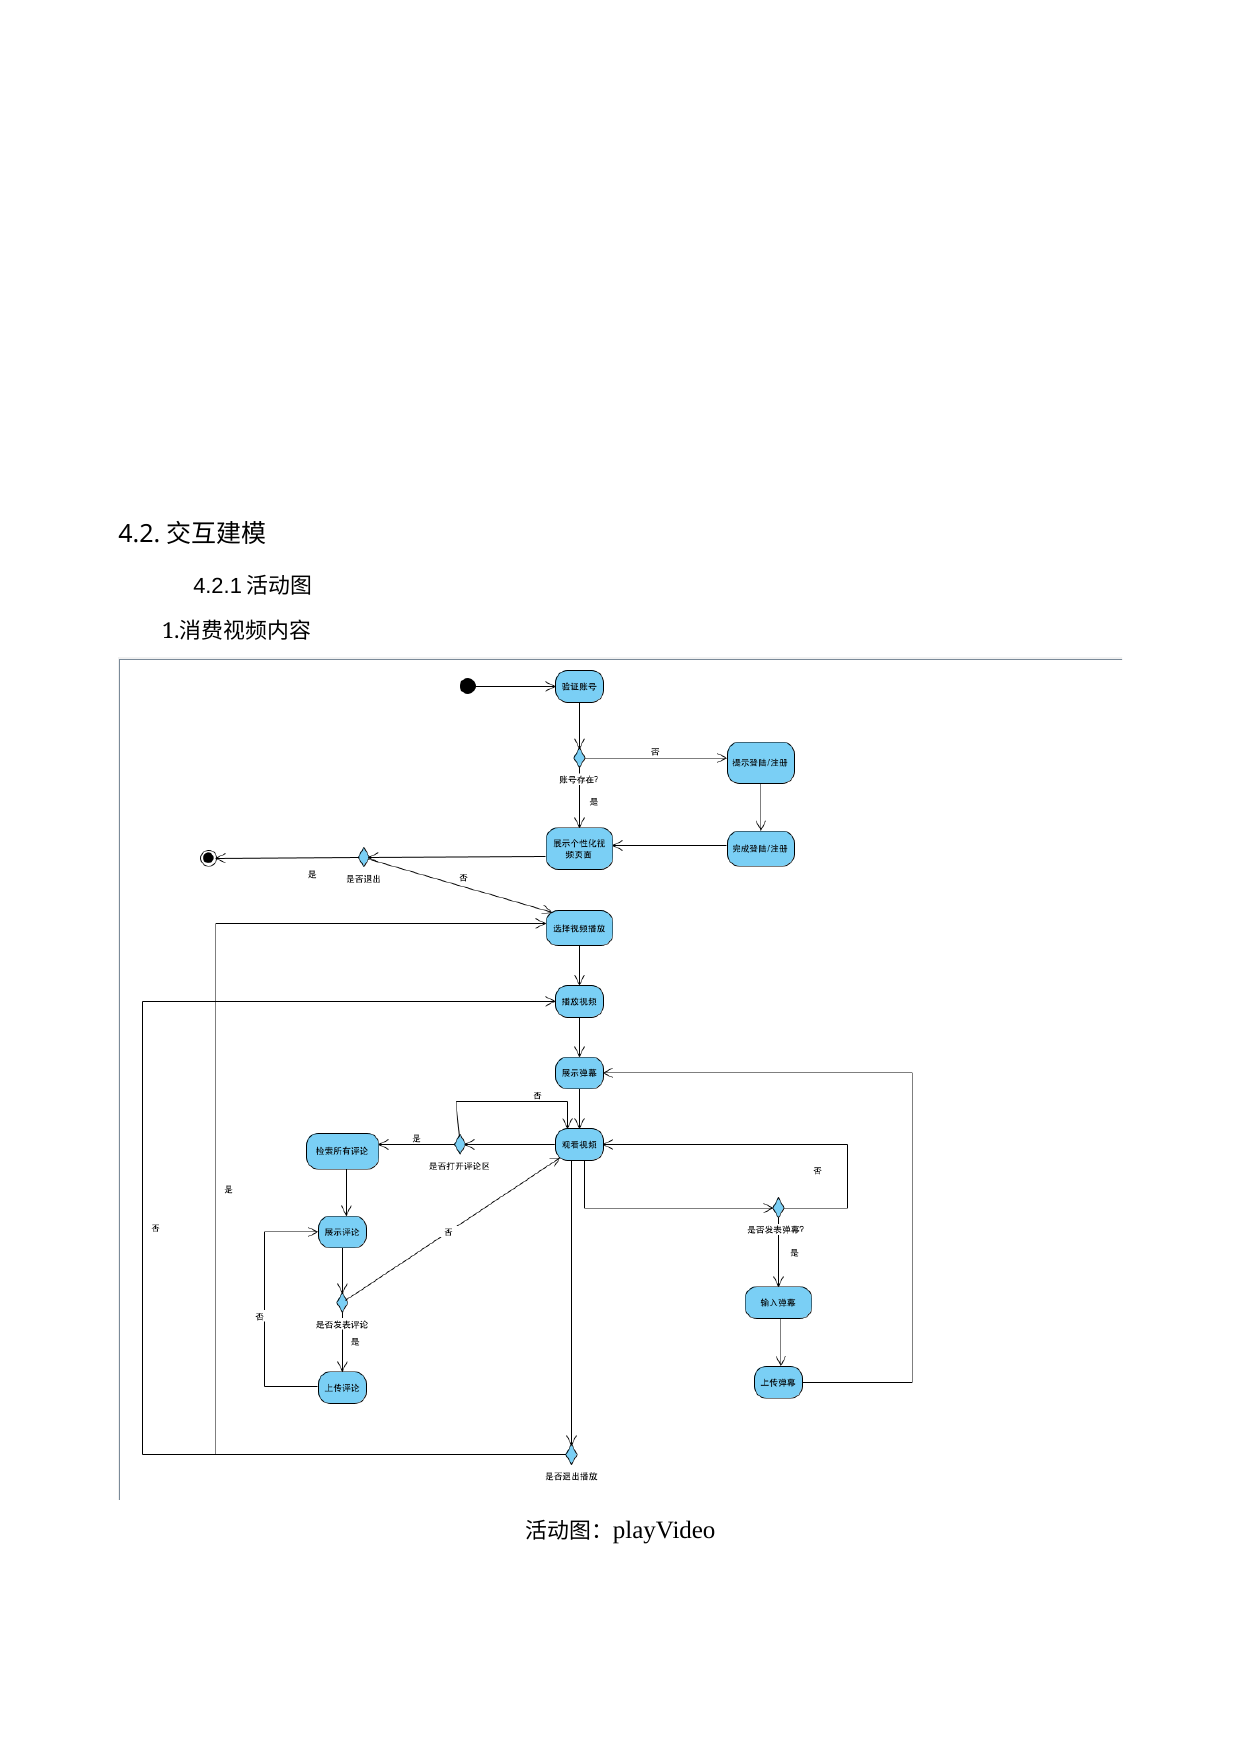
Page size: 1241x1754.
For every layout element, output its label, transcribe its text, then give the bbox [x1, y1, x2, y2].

text 1.消费视频内容 [118, 613, 1122, 644]
subtitle 4.2.1活动图 [118, 568, 1122, 600]
subtitle 交互建模 [118, 513, 1122, 549]
text 活动图：playVideo [118, 1500, 1122, 1544]
picture [118, 657, 1123, 1500]
